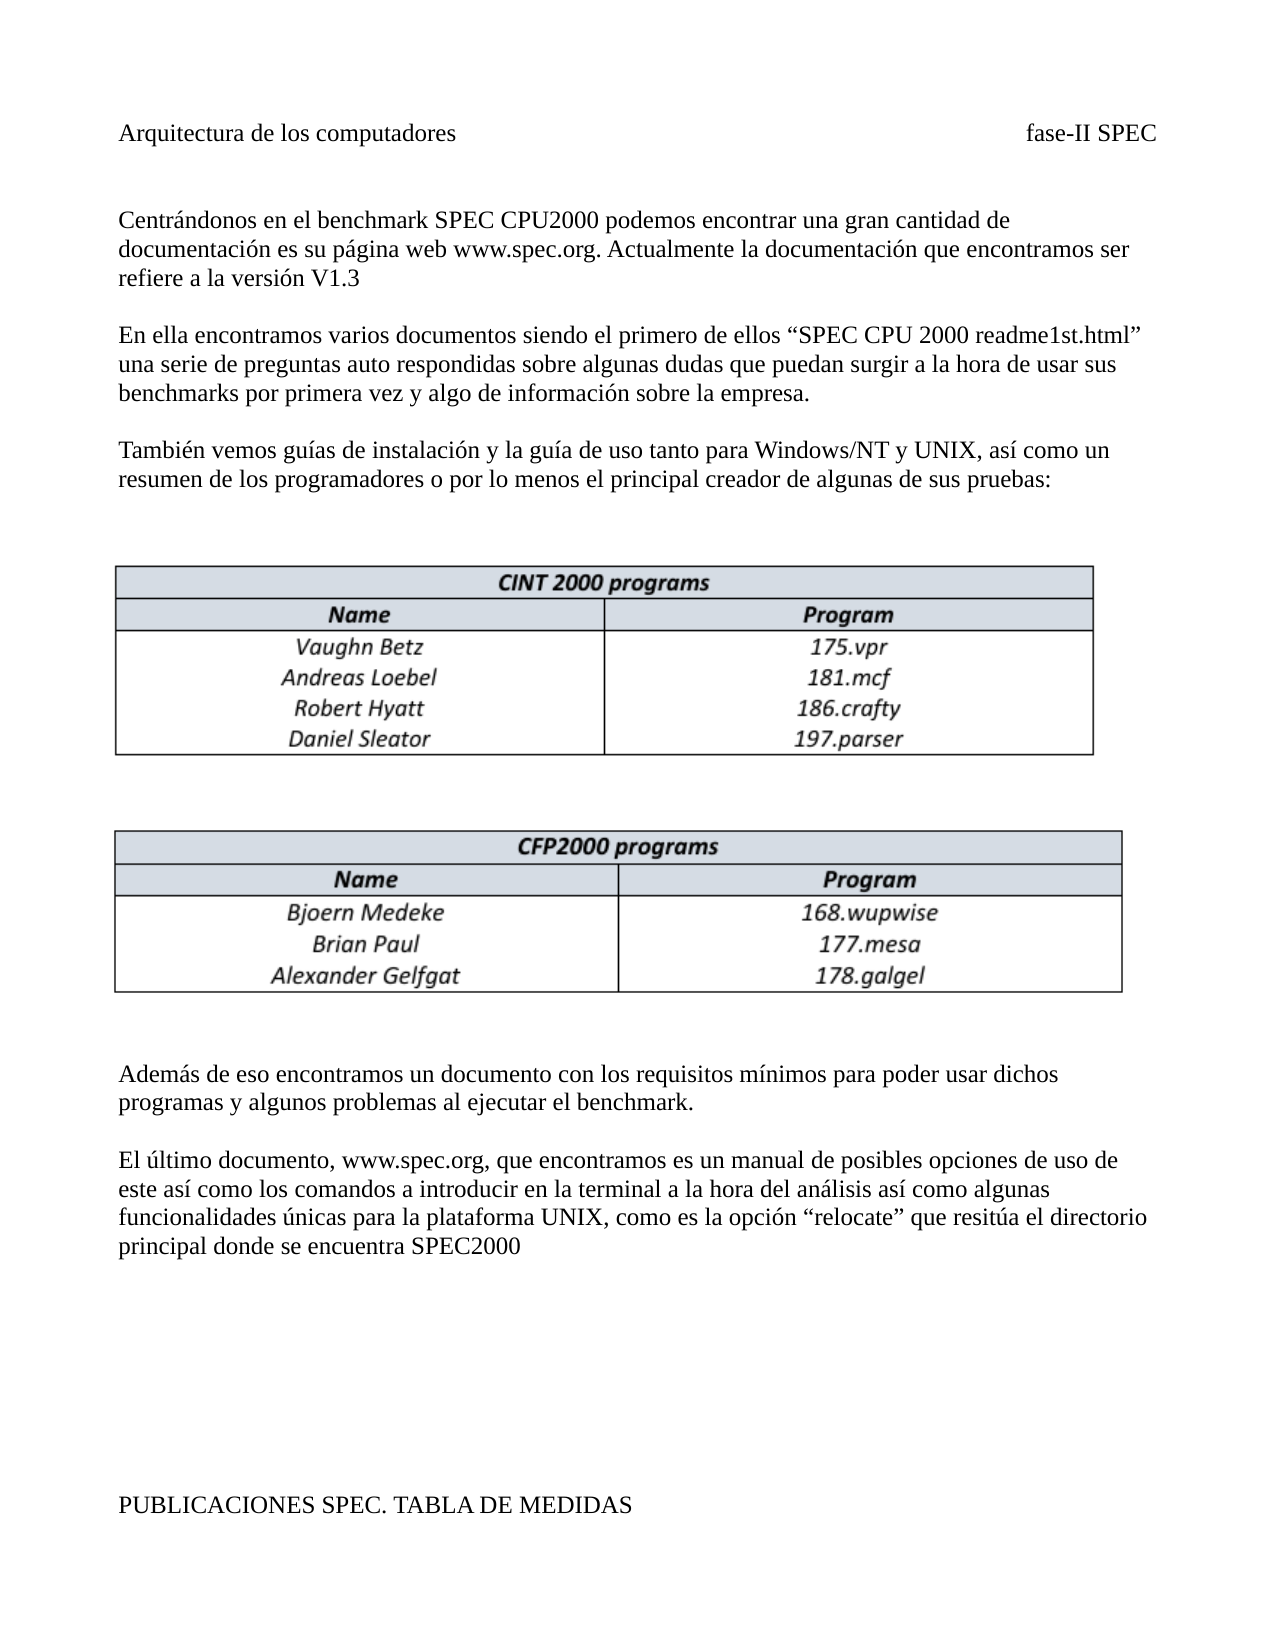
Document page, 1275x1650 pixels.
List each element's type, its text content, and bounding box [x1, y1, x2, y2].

text Centrándonos en el benchmark SPEC CPU2000 podemos encontrar una gran cantidad de documentación es su página web www.spec.org. Actualmente la documentación que encontramos ser refiere a la versión V1.3 [118, 205, 1157, 291]
text También vemos guías de instalación y la guía de uso tanto para Windows/NT y UNIX, así como un resumen de los programadores o por lo menos el principal creador de algunas de sus pruebas: [118, 435, 1157, 493]
text PUBLICACIONES SPEC. TABLA DE MEDIDAS [118, 1490, 1157, 1519]
text Además de eso encontramos un documento con los requisitos mínimos para poder usar dichos programas y algunos problemas al ejecutar el benchmark. [118, 1059, 1157, 1116]
picture [108, 560, 1148, 760]
text El último documento, www.spec.org, que encontramos es un manual de posibles opciones de uso de este así como los comandos a introducir en la terminal a la hora del análisis así como algunas funcionalidades únicas para la plataforma UNIX, como es la opción “relocate” que resitúa el directorio principal donde se encuentra SPEC2000 [118, 1145, 1157, 1260]
picture [95, 814, 1135, 1002]
text En ella encontramos varios documentos siendo el primero de ellos “SPEC CPU 2000 readme1st.html” una serie de preguntas auto respondidas sobre algunas dudas que puedan surgir a la hora de usar sus benchmarks por primera vez y algo de información sobre la empresa. [118, 320, 1157, 406]
